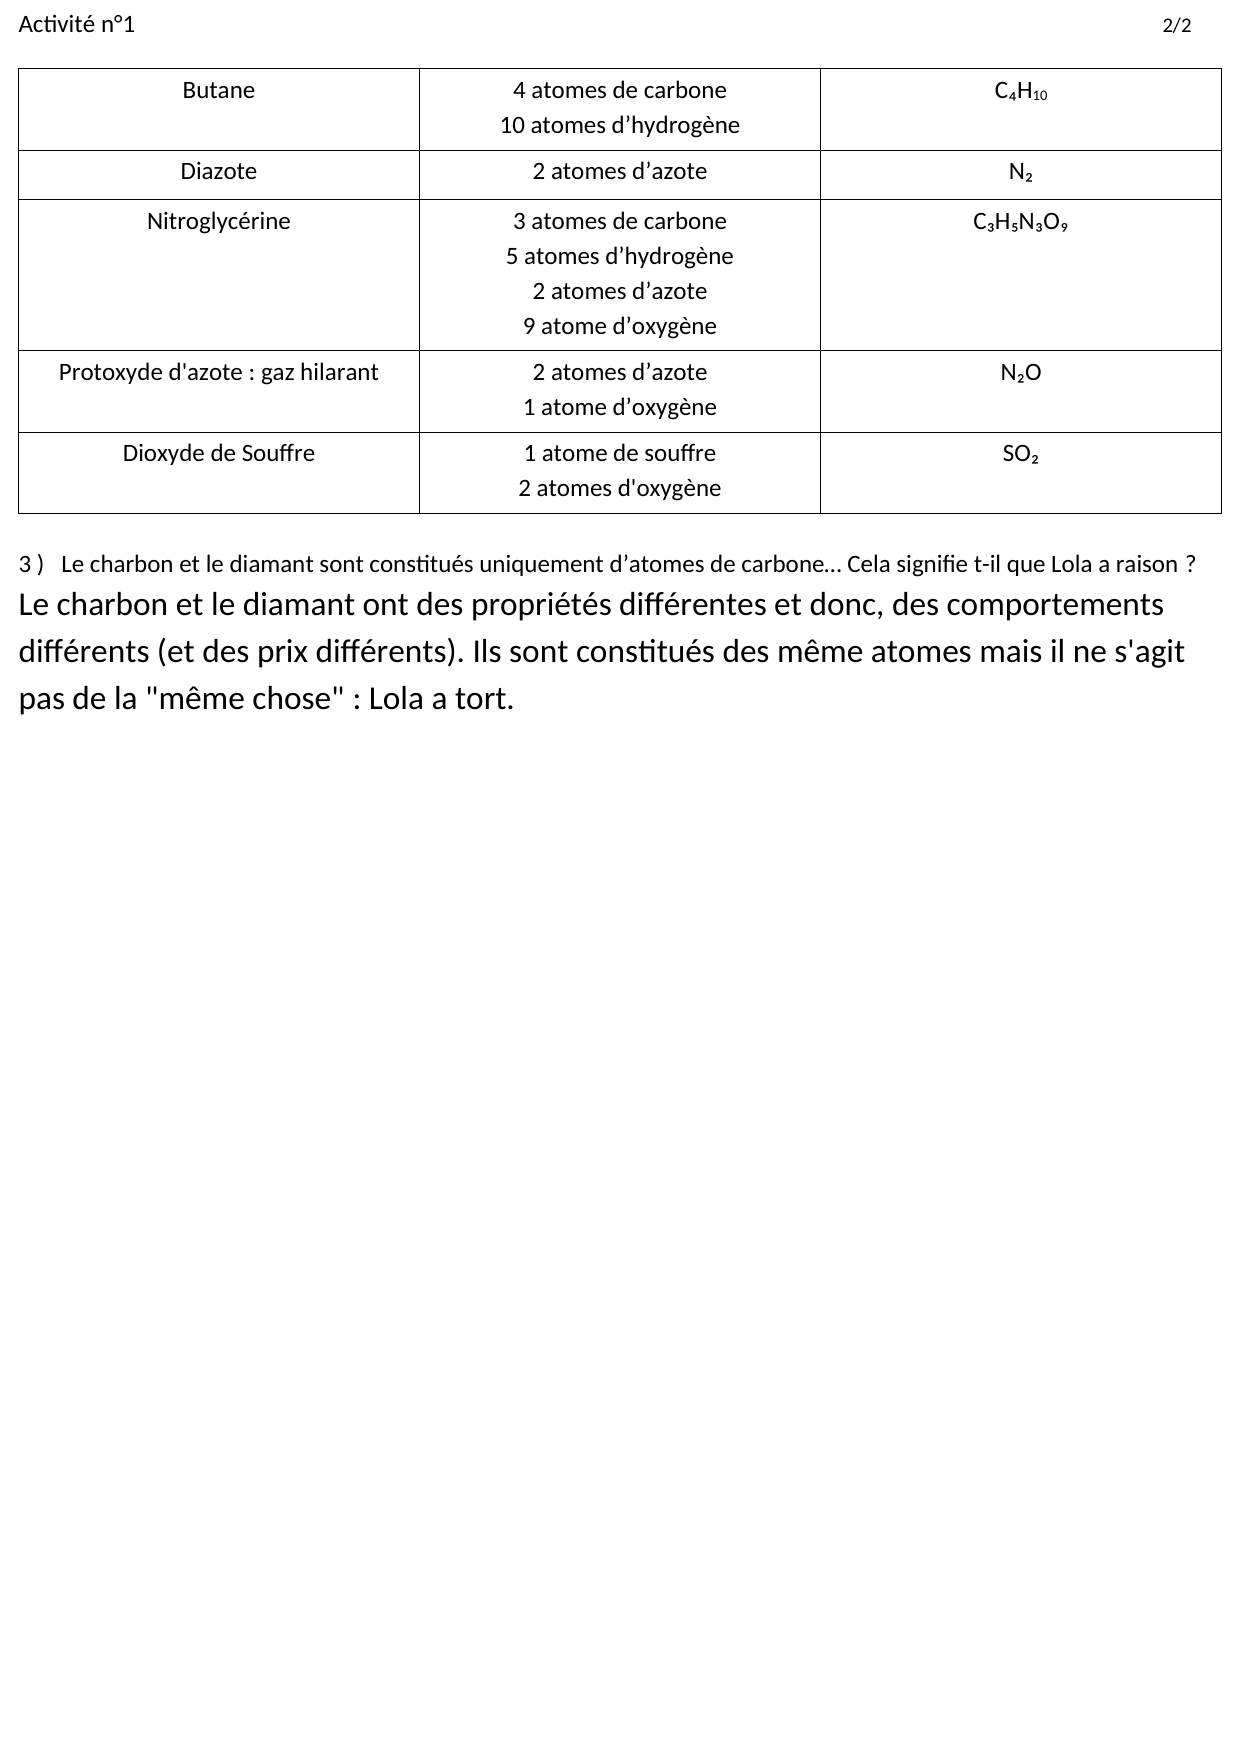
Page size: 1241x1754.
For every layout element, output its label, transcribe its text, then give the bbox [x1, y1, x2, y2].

table_cell 4 atomes de carbone 10 atomes d’hydrogène [420, 69, 820, 149]
table_cell N₂O [821, 351, 1221, 432]
table_cell 1 atome de souffre 2 atomes d'oxygène [420, 433, 820, 513]
table_cell 2 atomes d’azote [420, 151, 820, 199]
table_cell Butane [19, 69, 419, 149]
text 3 ) Le charbon et le diamant sont constitués uniquement d’atomes de carbone… Cela signifie t-il que Lola a raison ? [18, 548, 1221, 579]
table_cell Dioxyde de Souffre [19, 433, 419, 513]
table_cell N₂ [821, 151, 1221, 199]
table_cell 2 atomes d’azote 1 atome d’oxygène [420, 351, 820, 432]
table_cell Protoxyde d'azote : gaz hilarant [19, 351, 419, 432]
table_cell SO₂ [821, 433, 1221, 513]
table_cell 3 atomes de carbone 5 atomes d’hydrogène 2 atomes d’azote 9 atome d’oxygène [420, 200, 820, 350]
table_cell Diazote [19, 151, 419, 199]
table_cell Nitroglycérine [19, 200, 419, 350]
text Le charbon et le diamant ont des propriétés différentes et donc, des comportements différents (et des prix différents). Ils sont constitués des même atomes mais il ne s'agit pas de la "même chose" : Lola a tort. [18, 583, 1221, 717]
table_cell C₃H₅N₃O₉ [821, 200, 1221, 350]
table_cell C₄H10 [821, 69, 1221, 149]
